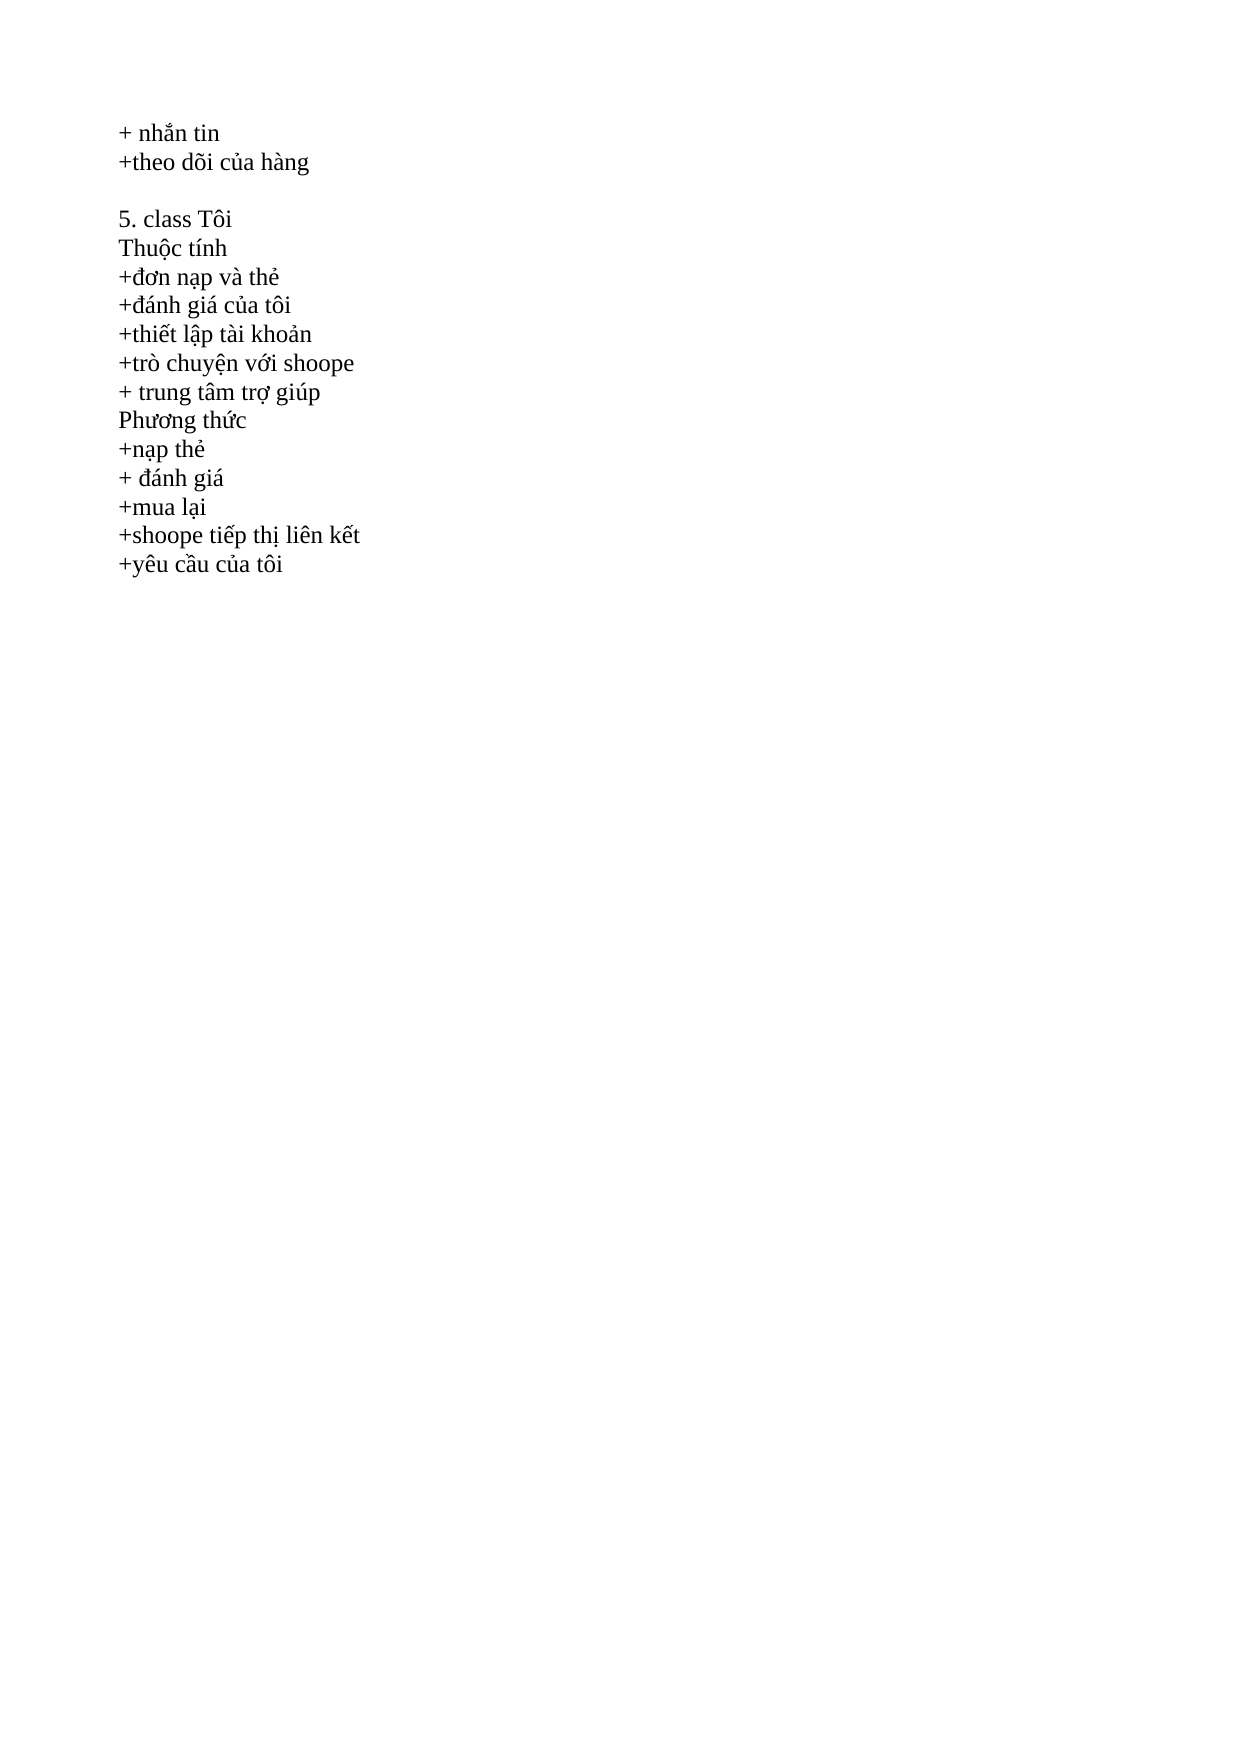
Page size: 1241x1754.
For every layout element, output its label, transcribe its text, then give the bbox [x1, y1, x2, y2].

text + trung tâm trợ giúp [118, 377, 1122, 406]
text + nhắn tin [118, 118, 1122, 147]
text +đánh giá của tôi [118, 291, 1122, 319]
text +nạp thẻ [118, 434, 1122, 463]
text +mua lại [118, 492, 1122, 521]
text +thiết lập tài khoản [118, 319, 1122, 348]
text +theo dõi của hàng [118, 147, 1122, 176]
text Phương thức [118, 406, 1122, 434]
text + đánh giá [118, 463, 1122, 492]
text +đơn nạp và thẻ [118, 262, 1122, 291]
text +yêu cầu của tôi [118, 549, 1122, 578]
text Thuộc tính [118, 233, 1122, 262]
text +shoope tiếp thị liên kết [118, 521, 1122, 549]
text +trò chuyện với shoope [118, 348, 1122, 377]
text 5. class Tôi [118, 204, 1122, 233]
